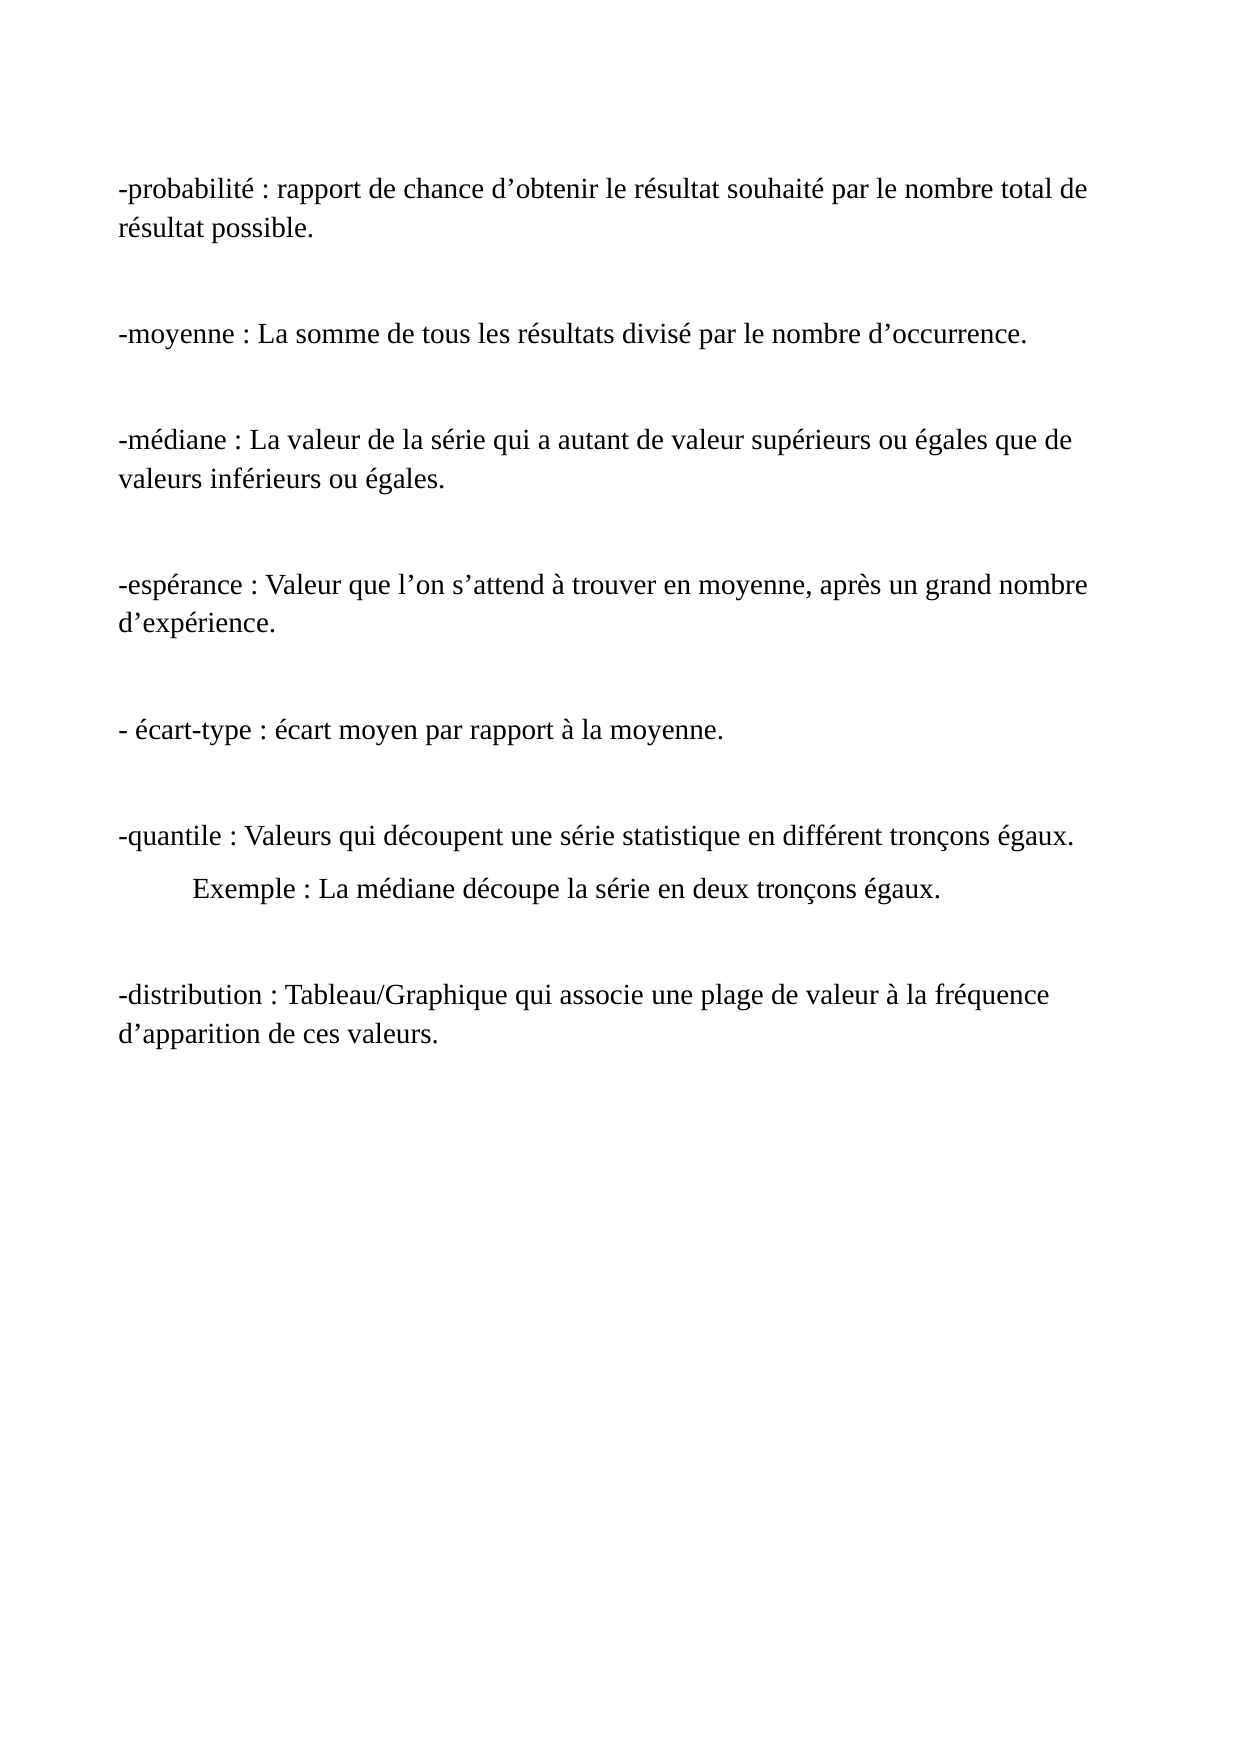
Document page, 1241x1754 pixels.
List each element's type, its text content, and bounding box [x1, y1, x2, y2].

text -quantile : Valeurs qui découpent une série statistique en différent tronçons égaux. [118, 818, 1122, 852]
text -espérance : Valeur que l’on s’attend à trouver en moyenne, après un grand nombre d’expérience. [118, 567, 1122, 639]
text - écart-type : écart moyen par rapport à la moyenne. [118, 712, 1122, 745]
text -distribution : Tableau/Graphique qui associe une plage de valeur à la fréquence d’apparition de ces valeurs. [118, 977, 1122, 1049]
text -médiane : La valeur de la série qui a autant de valeur supérieurs ou égales que de valeurs inférieurs ou égales. [118, 422, 1122, 494]
text -moyenne : La somme de tous les résultats divisé par le nombre d’occurrence. [118, 316, 1122, 349]
text -probabilité : rapport de chance d’obtenir le résultat souhaité par le nombre total de résultat possible. [118, 171, 1122, 243]
text Exemple : La médiane découpe la série en deux tronçons égaux. [118, 871, 1122, 905]
